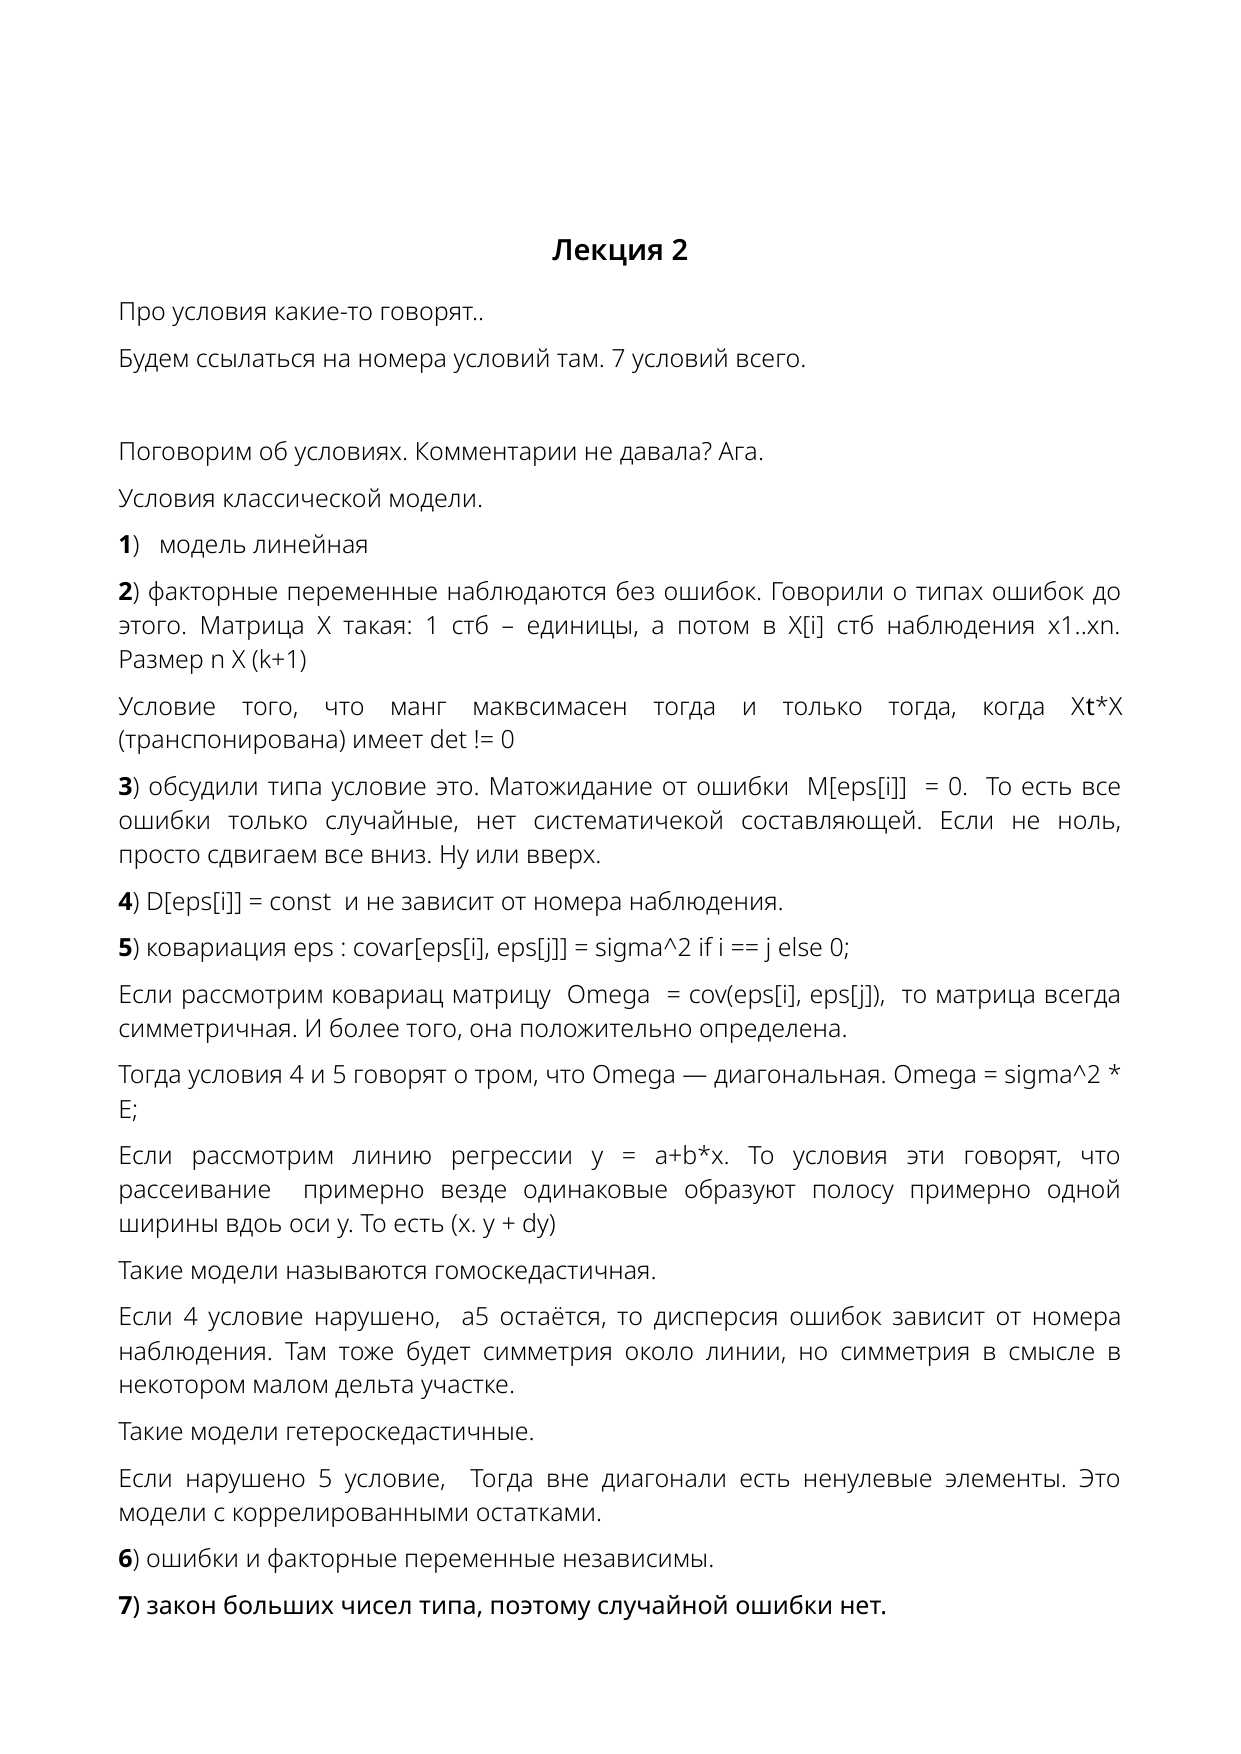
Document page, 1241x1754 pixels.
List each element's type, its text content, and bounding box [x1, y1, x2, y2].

text 1) модель линейная [118, 527, 1122, 561]
text Если рассмотрим линию регрессии у = a+b*x. То условия эти говорят, что рассеивание примерно везде одинаковые образуют полосу примерно одной ширины вдоь оси y. То есть (x. y + dy) [118, 1138, 1122, 1240]
text 2) факторные переменные наблюдаются без ошибок. Говорили о типах ошибок до этого. Матрица Х такая: 1 стб – единицы, а потом в Х[i] стб наблюдения x1..xn. Размер n X (k+1) [118, 573, 1122, 676]
text 7) закон больших чисел типа, поэтому случайной ошибки нет. [118, 1587, 1122, 1622]
text 5) ковариация eps : covar[eps[i], eps[j]] = sigma^2 if i == j else 0; [118, 930, 1122, 964]
text Про условия какие-то говорят.. [118, 294, 1122, 328]
text 3) обсудили типа условие это. Матожидание от ошибки M[eps[i]] = 0. То есть все ошибки только случайные, нет систематичекой составляющей. Если не ноль, просто сдвигаем все вниз. Ну или вверх. [118, 769, 1122, 871]
text Если нарушено 5 условие, Тогда вне диагонали есть ненулевые элементы. Это модели с коррелированными остатками. [118, 1460, 1122, 1528]
text Если рассмотрим ковариац матрицу Omega = cov(eps[i], eps[j]), то матрица всегда симметричная. И более того, она положительно определена. [118, 977, 1122, 1045]
text Условие того, что манг маквсимасен тогда и только тогда, когда Xt*X (транспонирована) имеет det != 0 [118, 688, 1122, 756]
subtitle Лекция 2 [118, 229, 1122, 269]
text Если 4 условие нарушено, а5 остаётся, то дисперсия ошибок зависит от номера наблюдения. Там тоже будет симметрия около линии, но симметрия в смысле в некотором малом дельта участке. [118, 1299, 1122, 1401]
text Поговорим об условиях. Комментарии не давала? Ага. [118, 434, 1122, 468]
text Такие модели называются гомоскедастичная. [118, 1252, 1122, 1287]
text Условия классической модели. [118, 480, 1122, 514]
text Будем ссылаться на номера условий там. 7 условий всего. [118, 341, 1122, 375]
text Такие модели гетероскедастичные. [118, 1414, 1122, 1448]
text 4) D[eps[i]] = const и не зависит от номера наблюдения. [118, 883, 1122, 917]
text Тогда условия 4 и 5 говорят о тром, что Omega — диагональная. Omega = sigma^2 * E; [118, 1057, 1122, 1125]
text 6) ошибки и факторные переменные независимы. [118, 1541, 1122, 1575]
